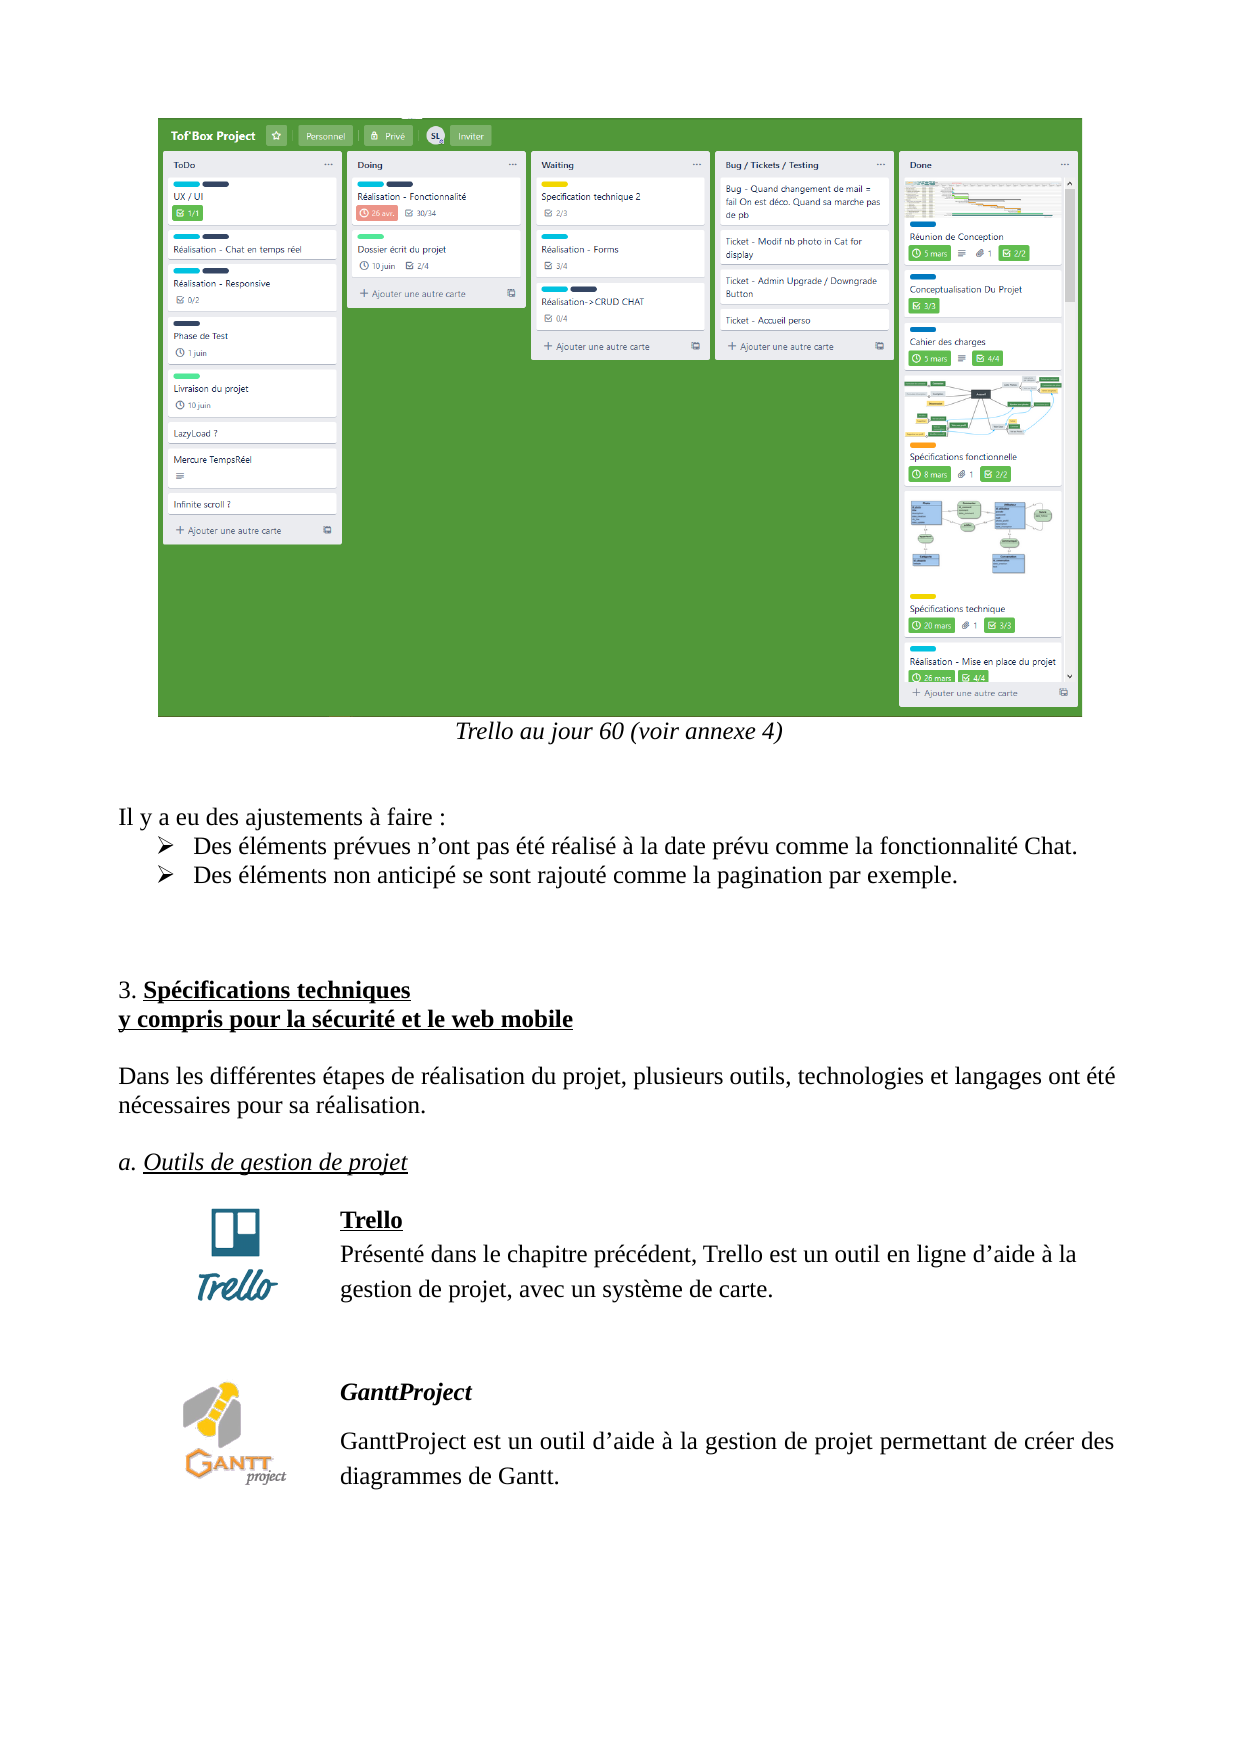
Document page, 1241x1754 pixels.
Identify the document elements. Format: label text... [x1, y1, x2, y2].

list Des éléments prévues n’ont pas été réalisé à la date prévu comme la fonctionnalité Chat. [156, 831, 1122, 860]
text GanttProject est un outil d’aide à la gestion de projet permettant de créer des diagrammes de Gantt. [118, 1426, 1122, 1490]
text Présenté dans le chapitre précédent, Trello est un outil en ligne d’aide à la gestion de projet, avec un système de carte. [289, 1239, 1122, 1303]
text Il y a eu des ajustements à faire : [118, 802, 1122, 831]
list Des éléments non anticipé se sont rajouté comme la pagination par exemple. [156, 860, 1122, 889]
picture [182, 1378, 292, 1488]
text a. Outils de gestion de projet [118, 1147, 1122, 1176]
picture [158, 118, 1083, 717]
text GanttProject [118, 1377, 1122, 1406]
text y compris pour la sécurité et le web mobile [118, 1004, 1122, 1032]
text [118, 1205, 181, 1234]
text Dans les différentes étapes de réalisation du projet, plusieurs outils, technologies et langages ont été nécessaires pour sa réalisation. [118, 1061, 1122, 1119]
text [118, 1239, 181, 1303]
text Trello au jour 60 (voir annexe 4) [118, 118, 1122, 745]
picture [181, 1199, 289, 1307]
text Trello [289, 1205, 1122, 1234]
text 3. Spécifications techniques [118, 975, 1122, 1004]
